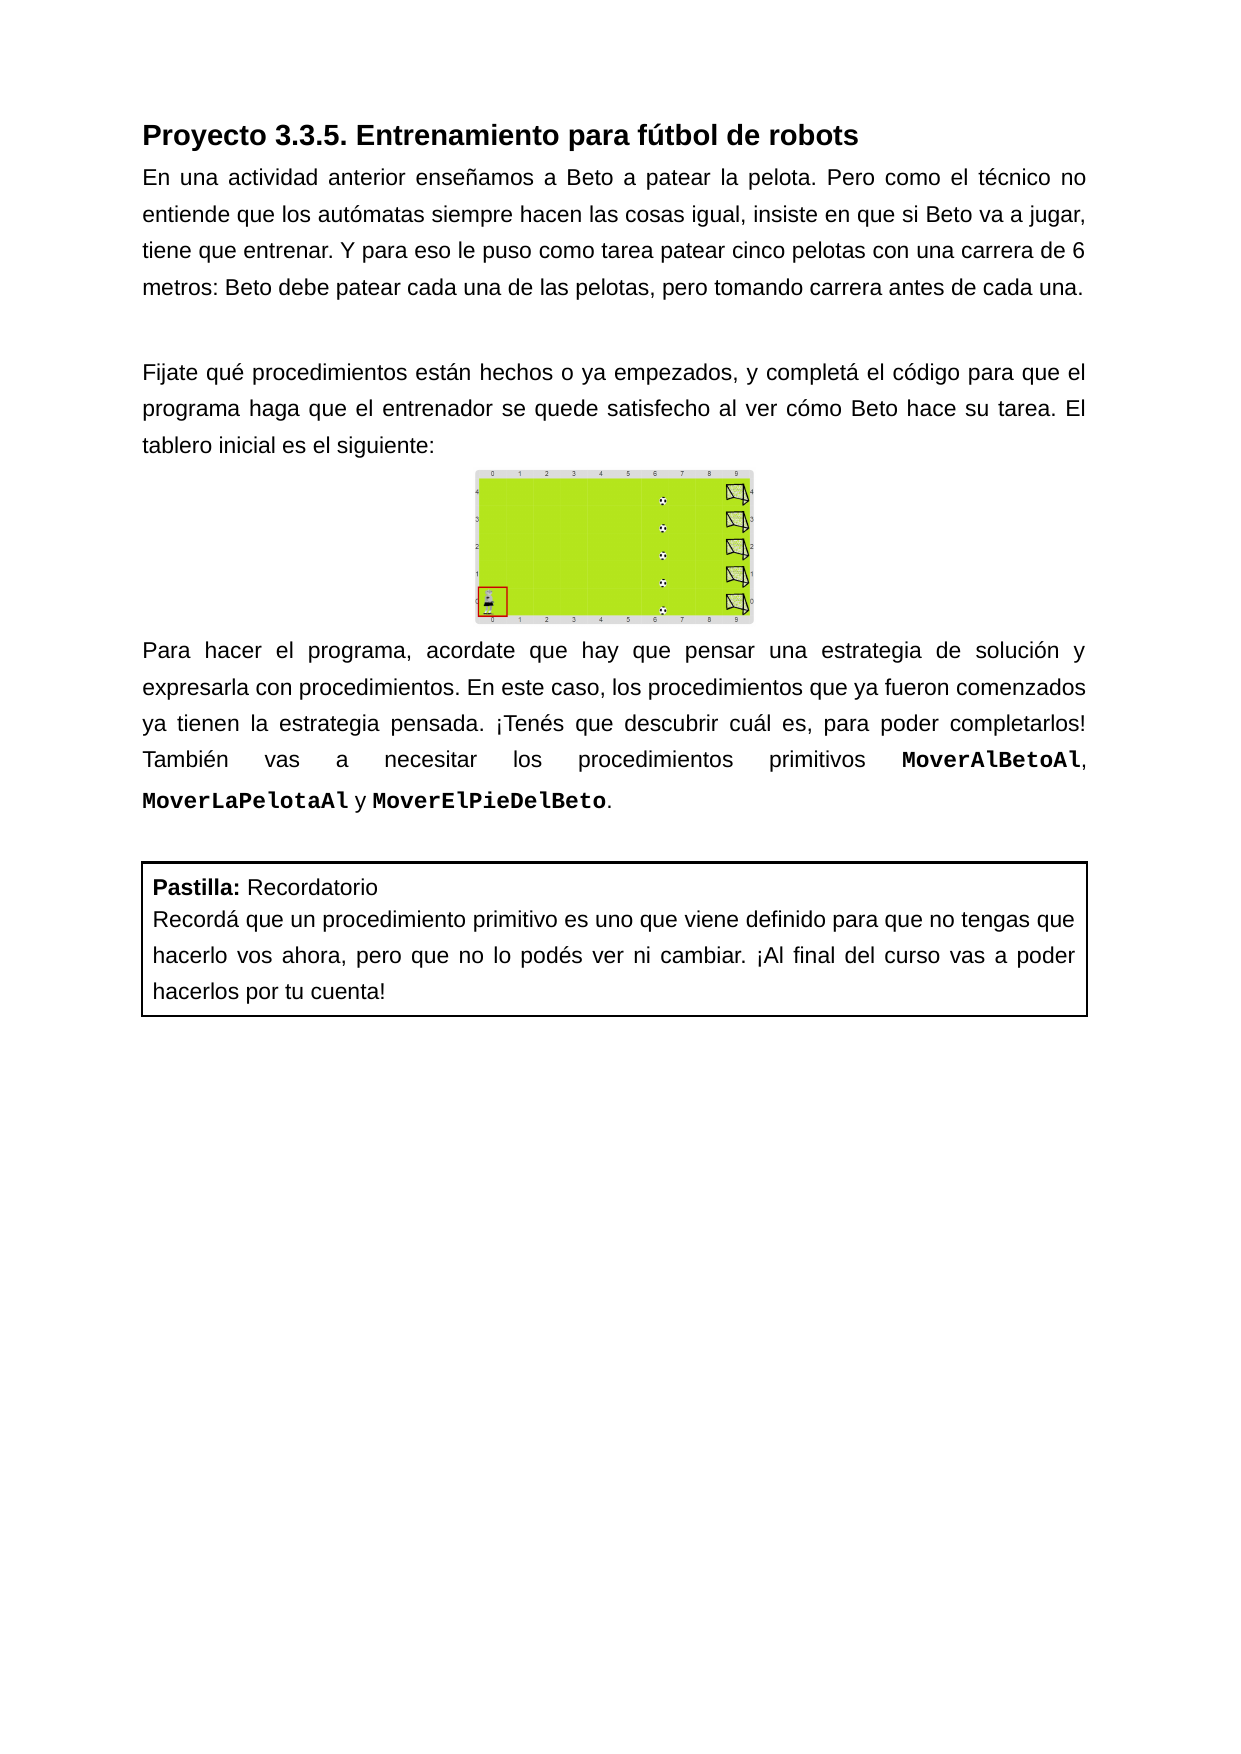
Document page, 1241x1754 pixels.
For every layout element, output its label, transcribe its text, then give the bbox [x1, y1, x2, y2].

text Fijate qué procedimientos están hechos o ya empezados, y completá el código para que el programa haga que el entrenador se quede satisfecho al ver cómo Beto hace su tarea. El tablero inicial es el siguiente: [142, 359, 1087, 458]
text Proyecto 3.3.5. Entrenamiento para fútbol de robots [142, 118, 1087, 152]
table_header Pastilla: Recordatorio Recordá que un procedimiento primitivo es uno que viene definido para que no tengas que hacerlo vos ahora, pero que no lo podés ver ni cambiar. ¡Al final del curso vas a poder hacerlos por tu cuenta! [143, 864, 1086, 1015]
picture [473, 467, 756, 627]
text En una actividad anterior enseñamos a Beto a patear la pelota. Pero como el técnico no entiende que los autómatas siempre hacen las cosas igual, insiste en que si Beto va a jugar, tiene que entrenar. Y para eso le puso como tarea patear cinco pelotas con una carrera de 6 metros: Beto debe patear cada una de las pelotas, pero tomando carrera antes de cada una. [142, 164, 1087, 300]
text Para hacer el programa, acordate que hay que pensar una estrategia de solución y expresarla con procedimientos. En este caso, los procedimientos que ya fueron comenzados ya tienen la estrategia pensada. ¡Tenés que descubrir cuál es, para poder completarlos! También vas a necesitar los procedimientos primitivos MoverAlBetoAl, MoverLaPelotaAl y MoverElPieDelBeto. [142, 637, 1087, 816]
